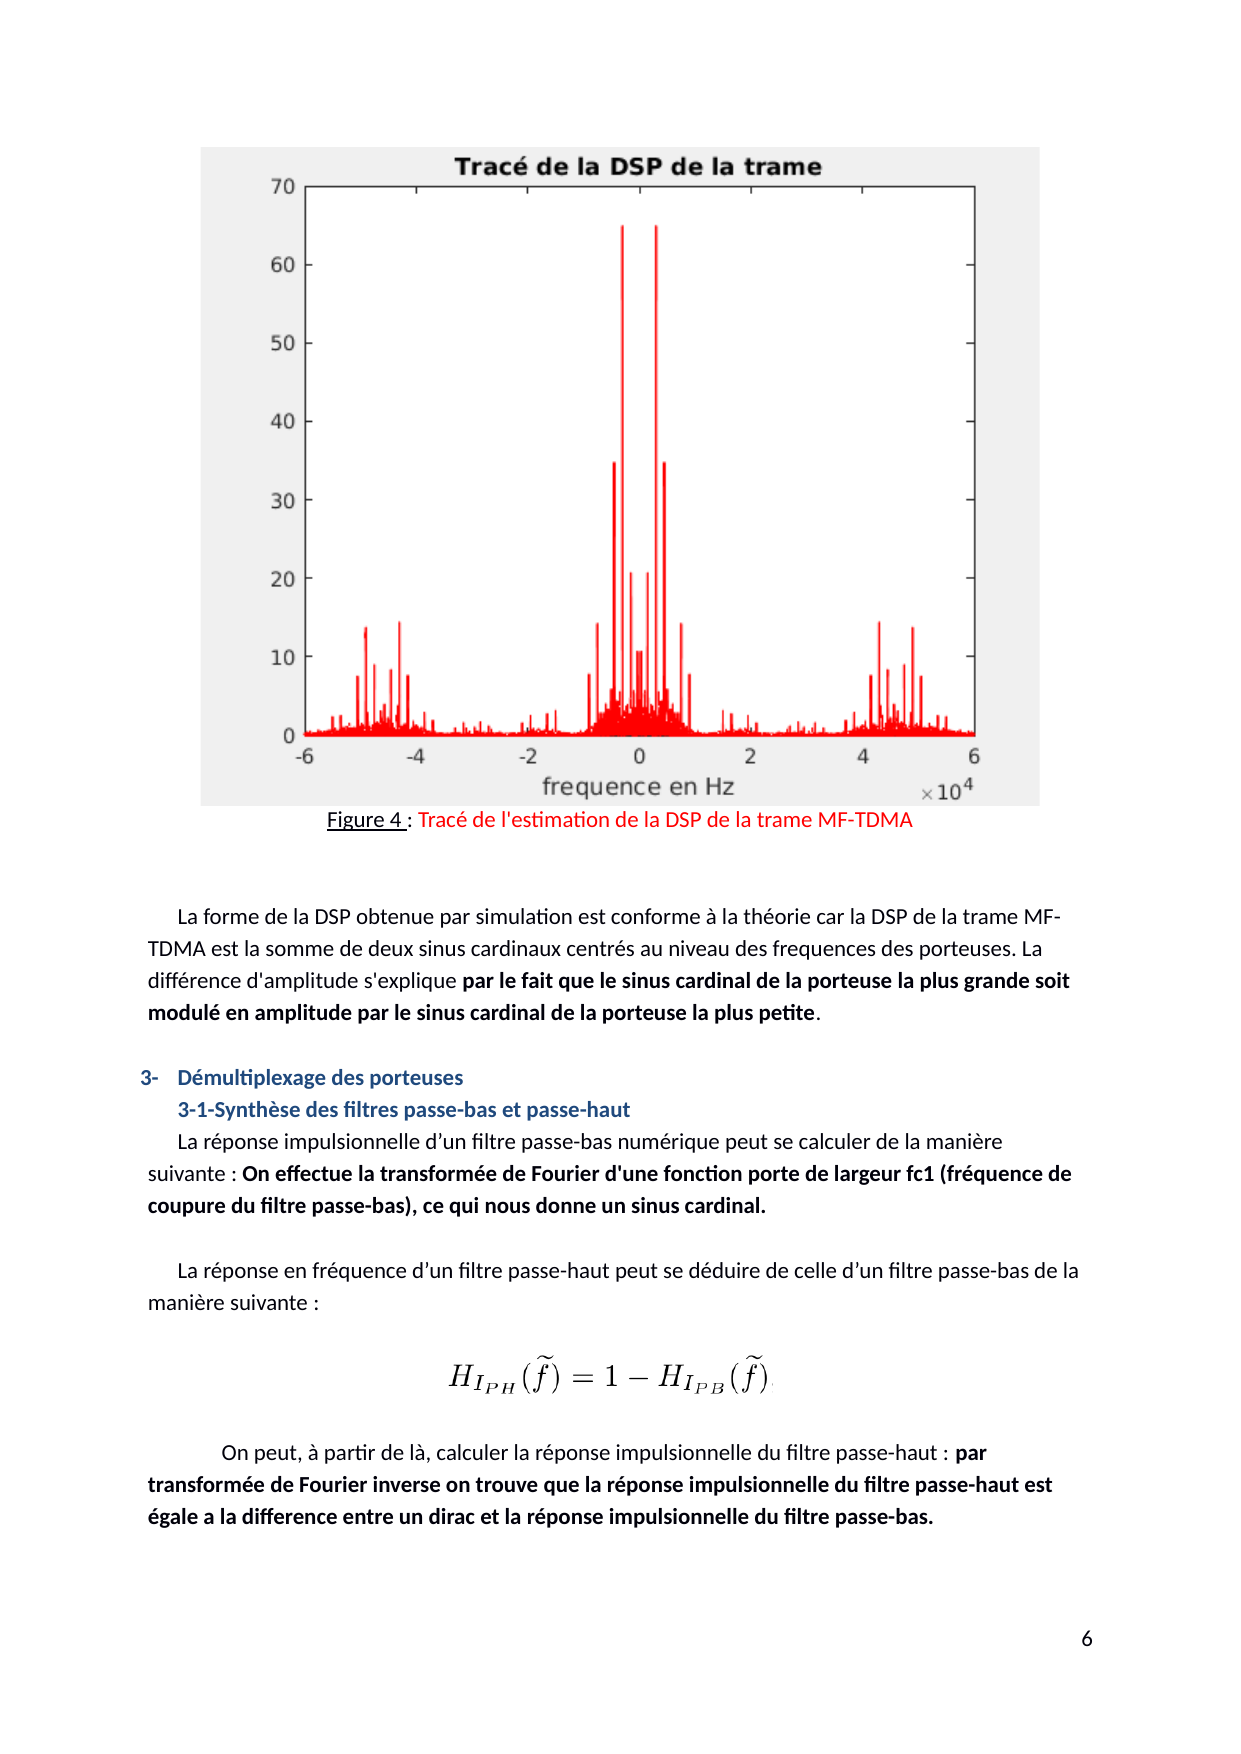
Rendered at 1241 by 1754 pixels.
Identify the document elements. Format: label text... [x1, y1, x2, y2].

picture [444, 1346, 773, 1398]
text On peut, à partir de là, calculer la réponse impulsionnelle du filtre passe-haut : par transformée de Fourier inverse on trouve que la réponse impulsionnelle du filtre passe-haut est égale a la difference entre un dirac et la réponse impulsionnelle du filtre passe-bas. [148, 1438, 1093, 1530]
text La réponse impulsionnelle d’un filtre passe-bas numérique peut se calculer de la manière suivante : On effectue la transformée de Fourier d'une fonction porte de largeur fc1 (fréquence de coupure du filtre passe-bas), ce qui nous donne un sinus cardinal. [148, 1127, 1093, 1219]
picture [200, 147, 1040, 806]
list 3-1-Synthèse des filtres passe-bas et passe-haut [148, 1095, 1093, 1123]
text La forme de la DSP obtenue par simulation est conforme à la théorie car la DSP de la trame MF-TDMA est la somme de deux sinus cardinaux centrés au niveau des frequences des porteuses. La différence d'amplitude s'explique par le fait que le sinus cardinal de la porteuse la plus grande soit modulé en amplitude par le sinus cardinal de la porteuse la plus petite. [148, 902, 1093, 1026]
text La réponse en fréquence d’un filtre passe-haut peut se déduire de celle d’un filtre passe-bas de la manière suivante : [148, 1256, 1093, 1316]
list Démultiplexage des porteuses [140, 1063, 1093, 1091]
list Figure 4 : Tracé de l'estimation de la DSP de la trame MF-TDMA [148, 148, 1093, 833]
